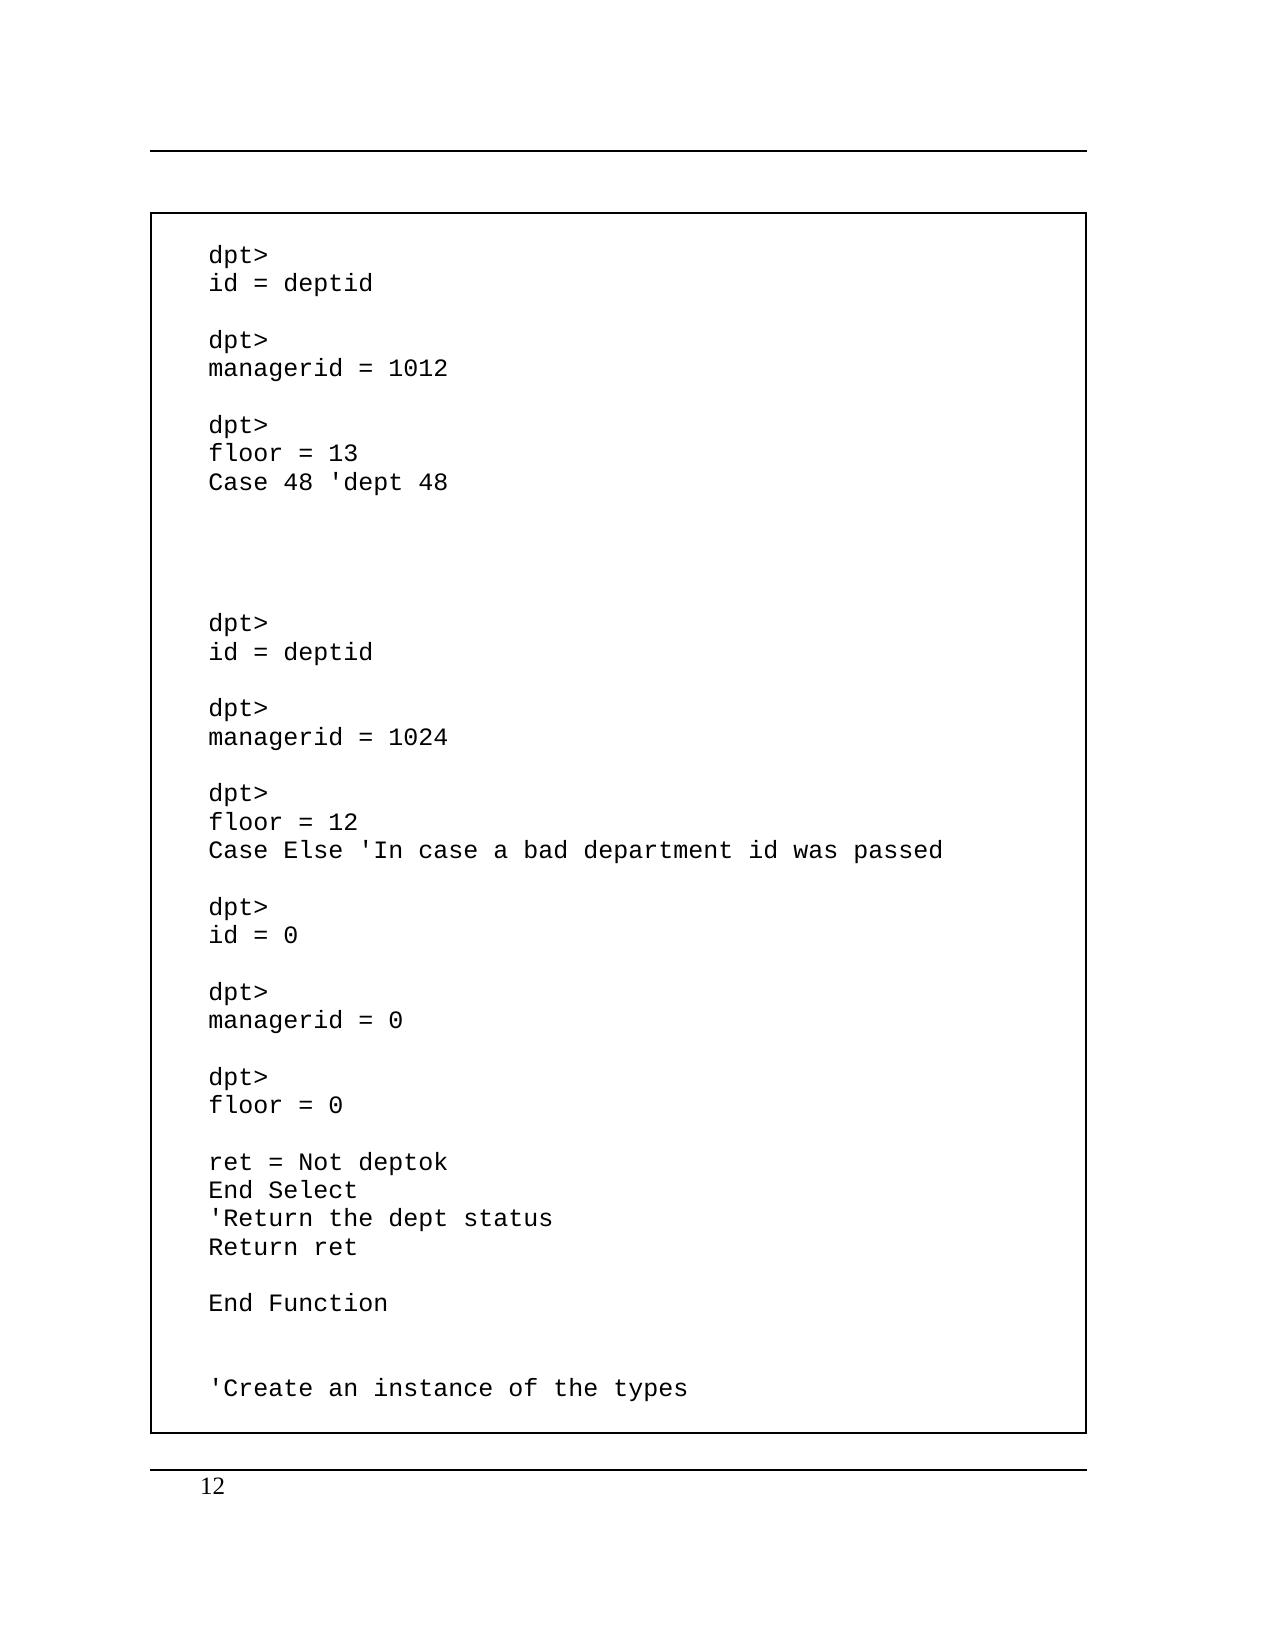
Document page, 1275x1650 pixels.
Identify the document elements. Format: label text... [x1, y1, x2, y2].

text id = deptid [152, 637, 1085, 667]
text dpt> [152, 1062, 1085, 1090]
text dpt> [152, 325, 1085, 354]
text End Function [152, 1289, 1085, 1319]
text managerid = 1024 [152, 722, 1085, 752]
text dpt> [152, 892, 1085, 920]
text floor = 12 [152, 807, 1085, 835]
text floor = 13 [152, 439, 1085, 467]
text id = deptid [152, 269, 1085, 299]
text managerid = 0 [152, 1005, 1085, 1036]
text floor = 0 [152, 1090, 1085, 1121]
text dpt> [152, 410, 1085, 439]
text dpt> [152, 977, 1085, 1005]
text id = 0 [152, 920, 1085, 951]
text Case Else 'In case a bad department id was passed [152, 835, 1085, 866]
text Return ret [152, 1232, 1085, 1262]
text ret = Not deptok [152, 1147, 1085, 1175]
text 'Return the dept status [152, 1204, 1085, 1232]
text dpt> [152, 240, 1085, 269]
text dpt> [152, 609, 1085, 637]
text Case 48 'dept 48 [152, 467, 1085, 497]
text dpt> [152, 694, 1085, 722]
text 'Create an instance of the types [152, 1374, 1085, 1404]
text dpt> [152, 779, 1085, 807]
text managerid = 1012 [152, 354, 1085, 384]
text End Select [152, 1175, 1085, 1204]
